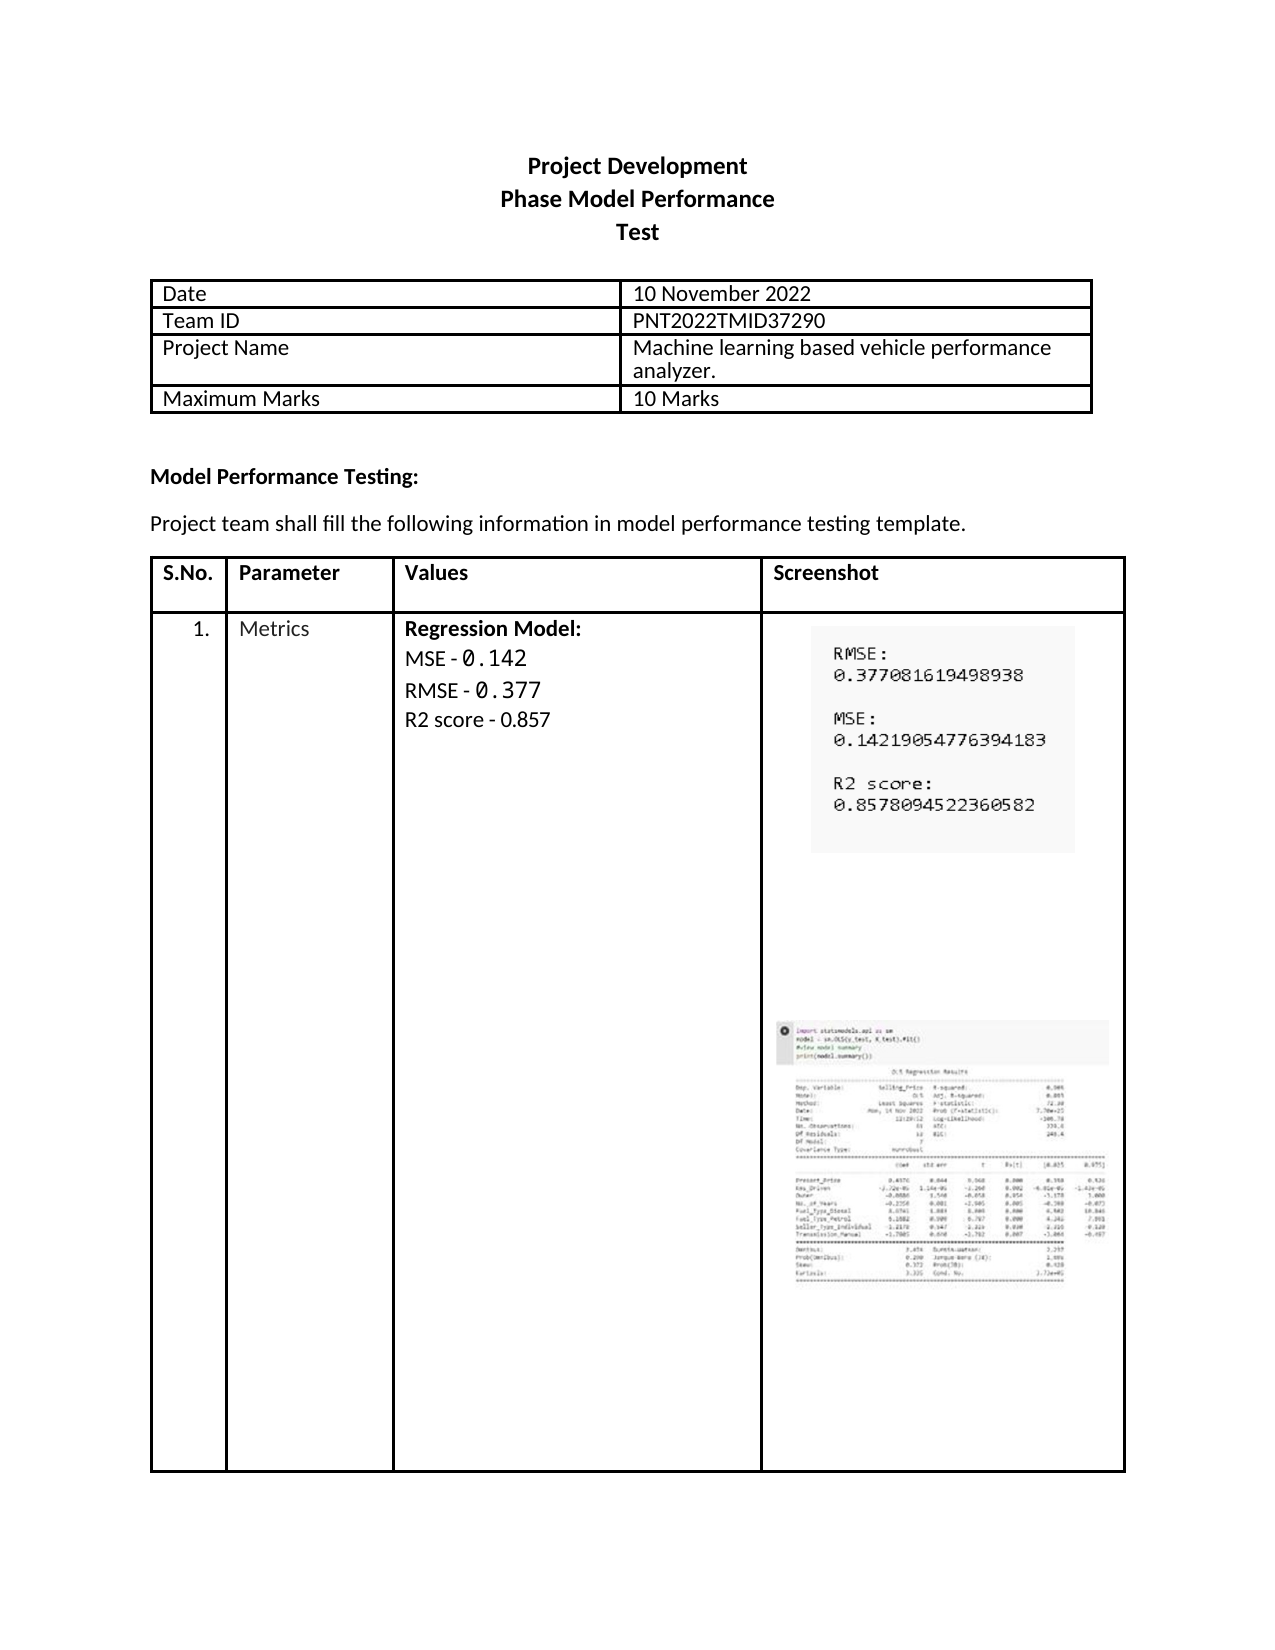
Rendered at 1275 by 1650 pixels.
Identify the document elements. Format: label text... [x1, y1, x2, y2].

table_cell Metrics [228, 614, 392, 1470]
table_header S.No. [153, 559, 225, 611]
table_cell Machine learning based vehicle performance analyzer. [622, 336, 1090, 383]
table_cell PNT2022TMID37290 [622, 309, 1090, 333]
table_cell 10 Marks [622, 387, 1090, 411]
table_header 10 November 2022 [622, 282, 1090, 306]
picture [776, 1020, 1110, 1290]
table_cell Project Name [153, 336, 619, 383]
table_cell Team ID [153, 309, 619, 333]
table_cell Maximum Marks [153, 387, 619, 411]
table_cell Regression Model: MSE - 0.142 RMSE - 0.377 R2 score - 0.857 [395, 614, 760, 1470]
table_header Screenshot [763, 559, 1123, 611]
table_header Date [153, 282, 619, 306]
table_cell 1. [153, 614, 225, 1470]
table_cell [763, 614, 1123, 1470]
table_header Parameter [228, 559, 392, 611]
picture [811, 626, 1075, 853]
text Project team shall fill the following information in model performance testing template. [150, 509, 1137, 537]
title Project Development Phase Model Performance Test [494, 150, 781, 247]
table_header Values [395, 559, 760, 611]
text Model Performance Testing: [150, 462, 1137, 490]
